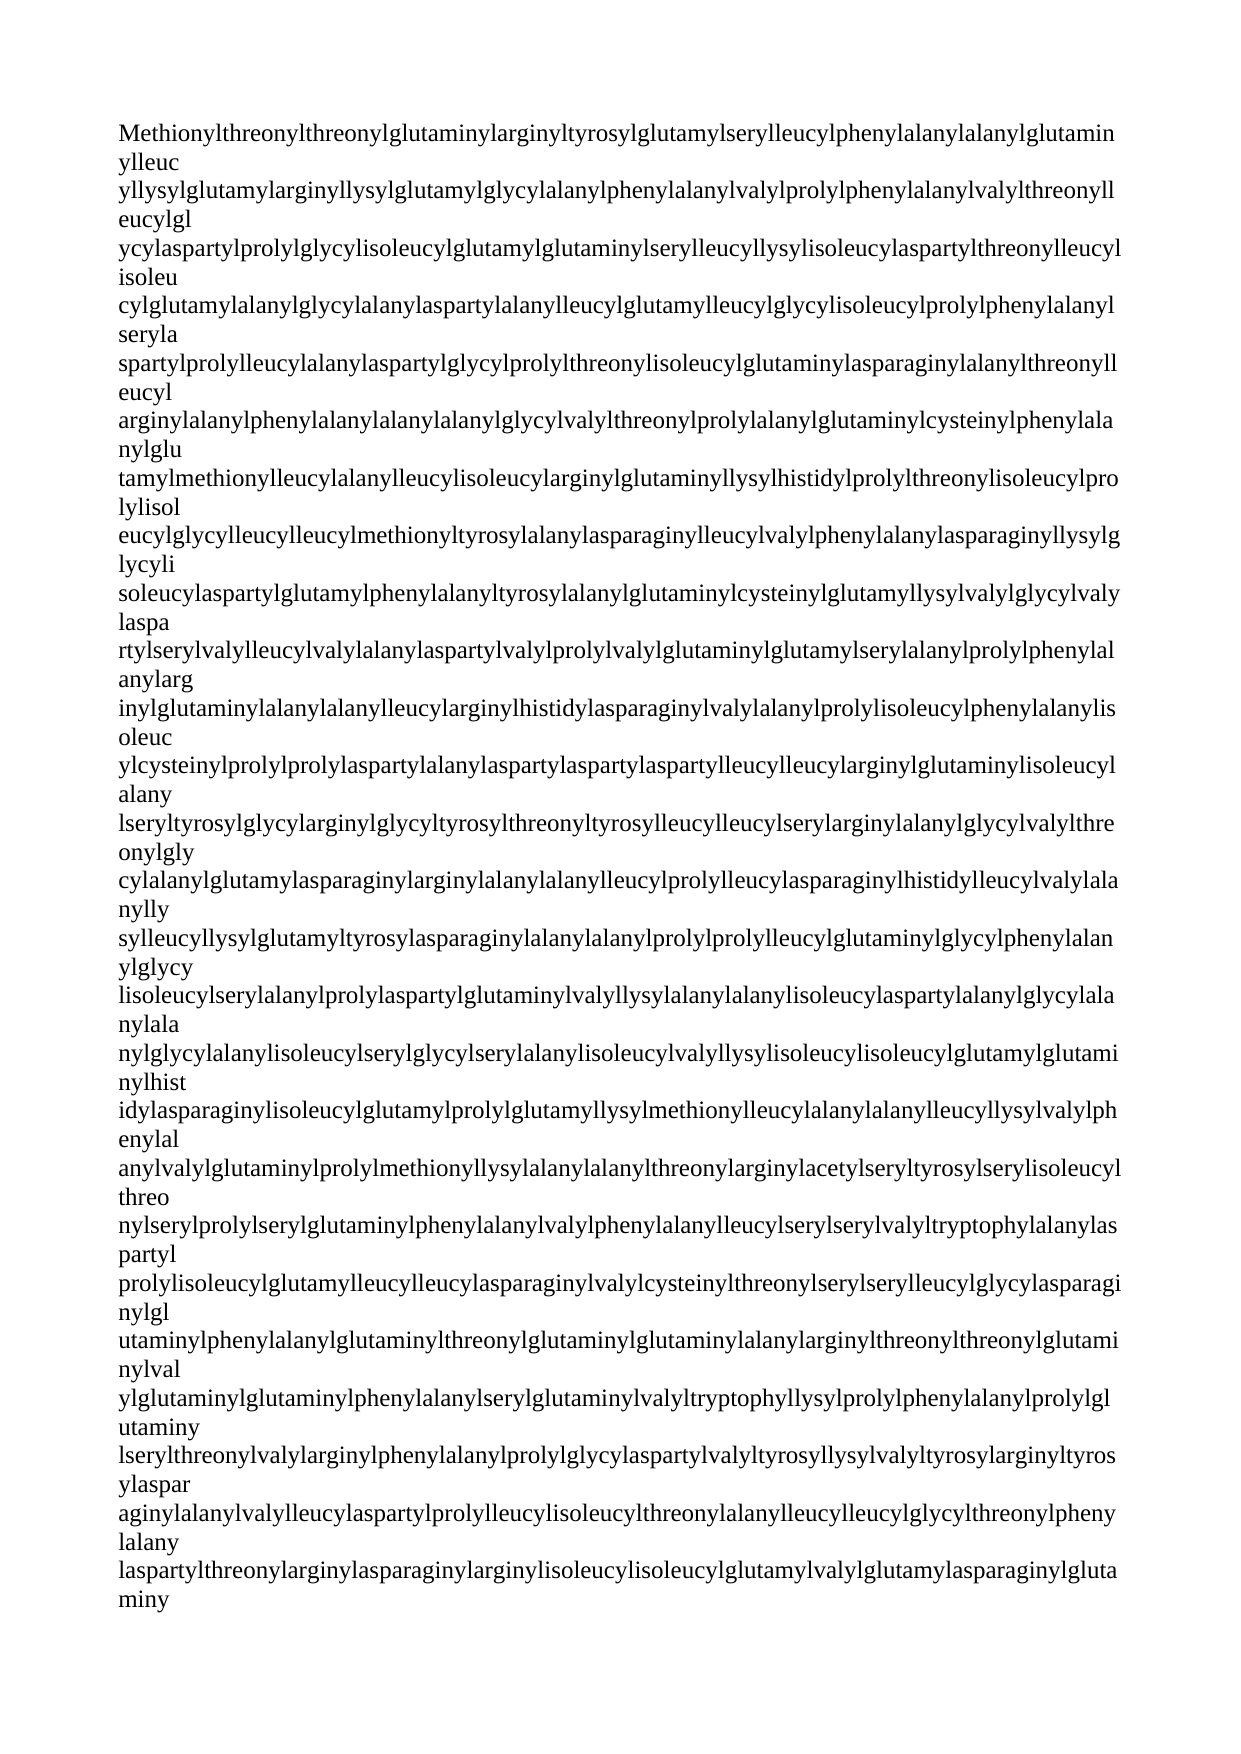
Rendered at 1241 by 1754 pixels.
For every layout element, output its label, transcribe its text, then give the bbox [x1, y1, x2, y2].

text Methionylthreonylthreonylglutaminylarginyltyrosylglutamylserylleucylphenylalanylalanylglutaminylleuc yllysylglutamylarginyllysylglutamylglycylalanylphenylalanylvalylprolylphenylalanylvalylthreonylleucylgl ycylaspartylprolylglycylisoleucylglutamylglutaminylserylleucyllysylisoleucylaspartylthreonylleucylisoleu cylglutamylalanylglycylalanylaspartylalanylleucylglutamylleucylglycylisoleucylprolylphenylalanylseryla spartylprolylleucylalanylaspartylglycylprolylthreonylisoleucylglutaminylasparaginylalanylthreonylleucyl arginylalanylphenylalanylalanylalanylglycylvalylthreonylprolylalanylglutaminylcysteinylphenylalanylglu tamylmethionylleucylalanylleucylisoleucylarginylglutaminyllysylhistidylprolylthreonylisoleucylprolylisol eucylglycylleucylleucylmethionyltyrosylalanylasparaginylleucylvalylphenylalanylasparaginyllysylglycyli soleucylaspartylglutamylphenylalanyltyrosylalanylglutaminylcysteinylglutamyllysylvalylglycylvalylaspa rtylserylvalylleucylvalylalanylaspartylvalylprolylvalylglutaminylglutamylserylalanylprolylphenylalanylarg inylglutaminylalanylalanylleucylarginylhistidylasparaginylvalylalanylprolylisoleucylphenylalanylisoleuc ylcysteinylprolylprolylaspartylalanylaspartylaspartylaspartylleucylleucylarginylglutaminylisoleucylalany lseryltyrosylglycylarginylglycyltyrosylthreonyltyrosylleucylleucylserylarginylalanylglycylvalylthreonylgly cylalanylglutamylasparaginylarginylalanylalanylleucylprolylleucylasparaginylhistidylleucylvalylalanylly sylleucyllysylglutamyltyrosylasparaginylalanylalanylprolylprolylleucylglutaminylglycylphenylalanylglycy lisoleucylserylalanylprolylaspartylglutaminylvalyllysylalanylalanylisoleucylaspartylalanylglycylalanylala nylglycylalanylisoleucylserylglycylserylalanylisoleucylvalyllysylisoleucylisoleucylglutamylglutaminylhist idylasparaginylisoleucylglutamylprolylglutamyllysylmethionylleucylalanylalanylleucyllysylvalylphenylal anylvalylglutaminylprolylmethionyllysylalanylalanylthreonylarginylacetylseryltyrosylserylisoleucylthreo nylserylprolylserylglutaminylphenylalanylvalylphenylalanylleucylserylserylvalyltryptophylalanylaspartyl prolylisoleucylglutamylleucylleucylasparaginylvalylcysteinylthreonylserylserylleucylglycylasparaginylgl utaminylphenylalanylglutaminylthreonylglutaminylglutaminylalanylarginylthreonylthreonylglutaminylval ylglutaminylglutaminylphenylalanylserylglutaminylvalyltryptophyllysylprolylphenylalanylprolylglutaminy lserylthreonylvalylarginylphenylalanylprolylglycylaspartylvalyltyrosyllysylvalyltyrosylarginyltyrosylaspar aginylalanylvalylleucylaspartylprolylleucylisoleucylthreonylalanylleucylleucylglycylthreonylphenylalany laspartylthreonylarginylasparaginylarginylisoleucylisoleucylglutamylvalylglutamylasparaginylglutaminy [118, 118, 1122, 1613]
